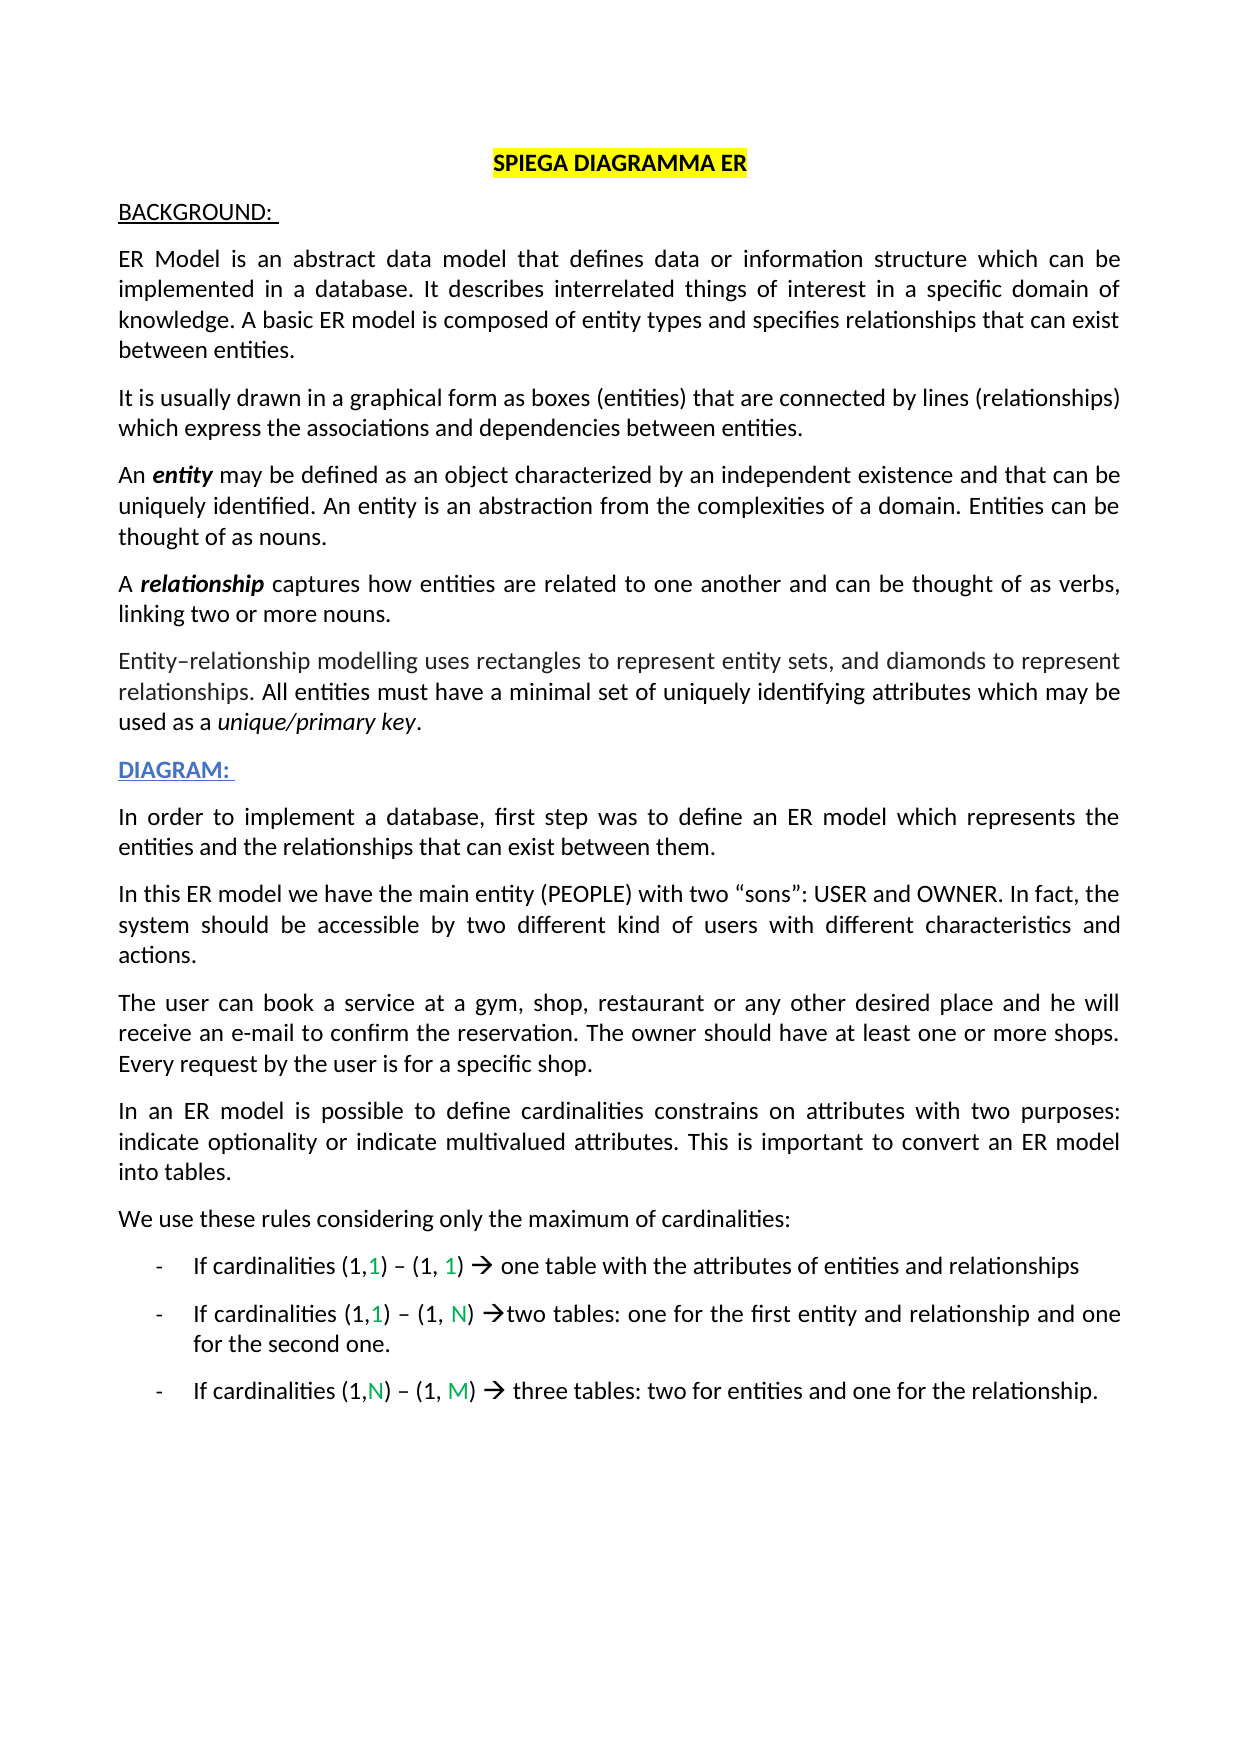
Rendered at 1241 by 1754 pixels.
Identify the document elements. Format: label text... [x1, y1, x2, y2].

text Entity–relationship modelling uses rectangles to represent entity sets, and diamonds to represent relationships. All entities must have a minimal set of uniquely identifying attributes which may be used as a unique/primary key. [118, 646, 1122, 737]
text SPIEGA DIAGRAMMA ER [118, 148, 1122, 178]
text In this ER model we have the main entity (PEOPLE) with two “sons”: USER and OWNER. In fact, the system should be accessible by two different kind of users with different characteristics and actions. [118, 879, 1122, 970]
text ER Model is an abstract data model that defines data or information structure which can be implemented in a database. It describes interrelated things of interest in a specific domain of knowledge. A basic ER model is composed of entity types and specifies relationships that can exist between entities. [118, 243, 1122, 365]
list If cardinalities (1,1) – (1, N) two tables: one for the first entity and relationship and one for the second one. [156, 1298, 1122, 1359]
text We use these rules considering only the maximum of cardinalities: [118, 1203, 1122, 1234]
text BACKGROUND: [118, 196, 1122, 226]
text In an ER model is possible to define cardinalities constrains on attributes with two purposes: indicate optionality or indicate multivalued attributes. This is important to convert an ER model into tables. [118, 1095, 1122, 1187]
list If cardinalities (1,N) – (1, M)  three tables: two for entities and one for the relationship. [156, 1375, 1122, 1406]
text DIAGRAM: [118, 754, 1122, 784]
text In order to implement a database, first step was to define an ER model which represents the entities and the relationships that can exist between them. [118, 801, 1122, 862]
text A relationship captures how entities are related to one another and can be thought of as verbs, linking two or more nouns. [118, 568, 1122, 629]
list If cardinalities (1,1) – (1, 1)  one table with the attributes of entities and relationships [156, 1251, 1122, 1281]
text An entity may be defined as an object characterized by an independent existence and that can be uniquely identified. An entity is an abstraction from the complexities of a domain. Entities can be thought of as nouns. [118, 459, 1122, 551]
text It is usually drawn in a graphical form as boxes (entities) that are connected by lines (relationships) which express the associations and dependencies between entities. [118, 382, 1122, 443]
text The user can book a service at a gym, shop, restaurant or any other desired place and he will receive an e-mail to confirm the reservation. The owner should have at least one or more shops. Every request by the user is for a specific shop. [118, 987, 1122, 1078]
